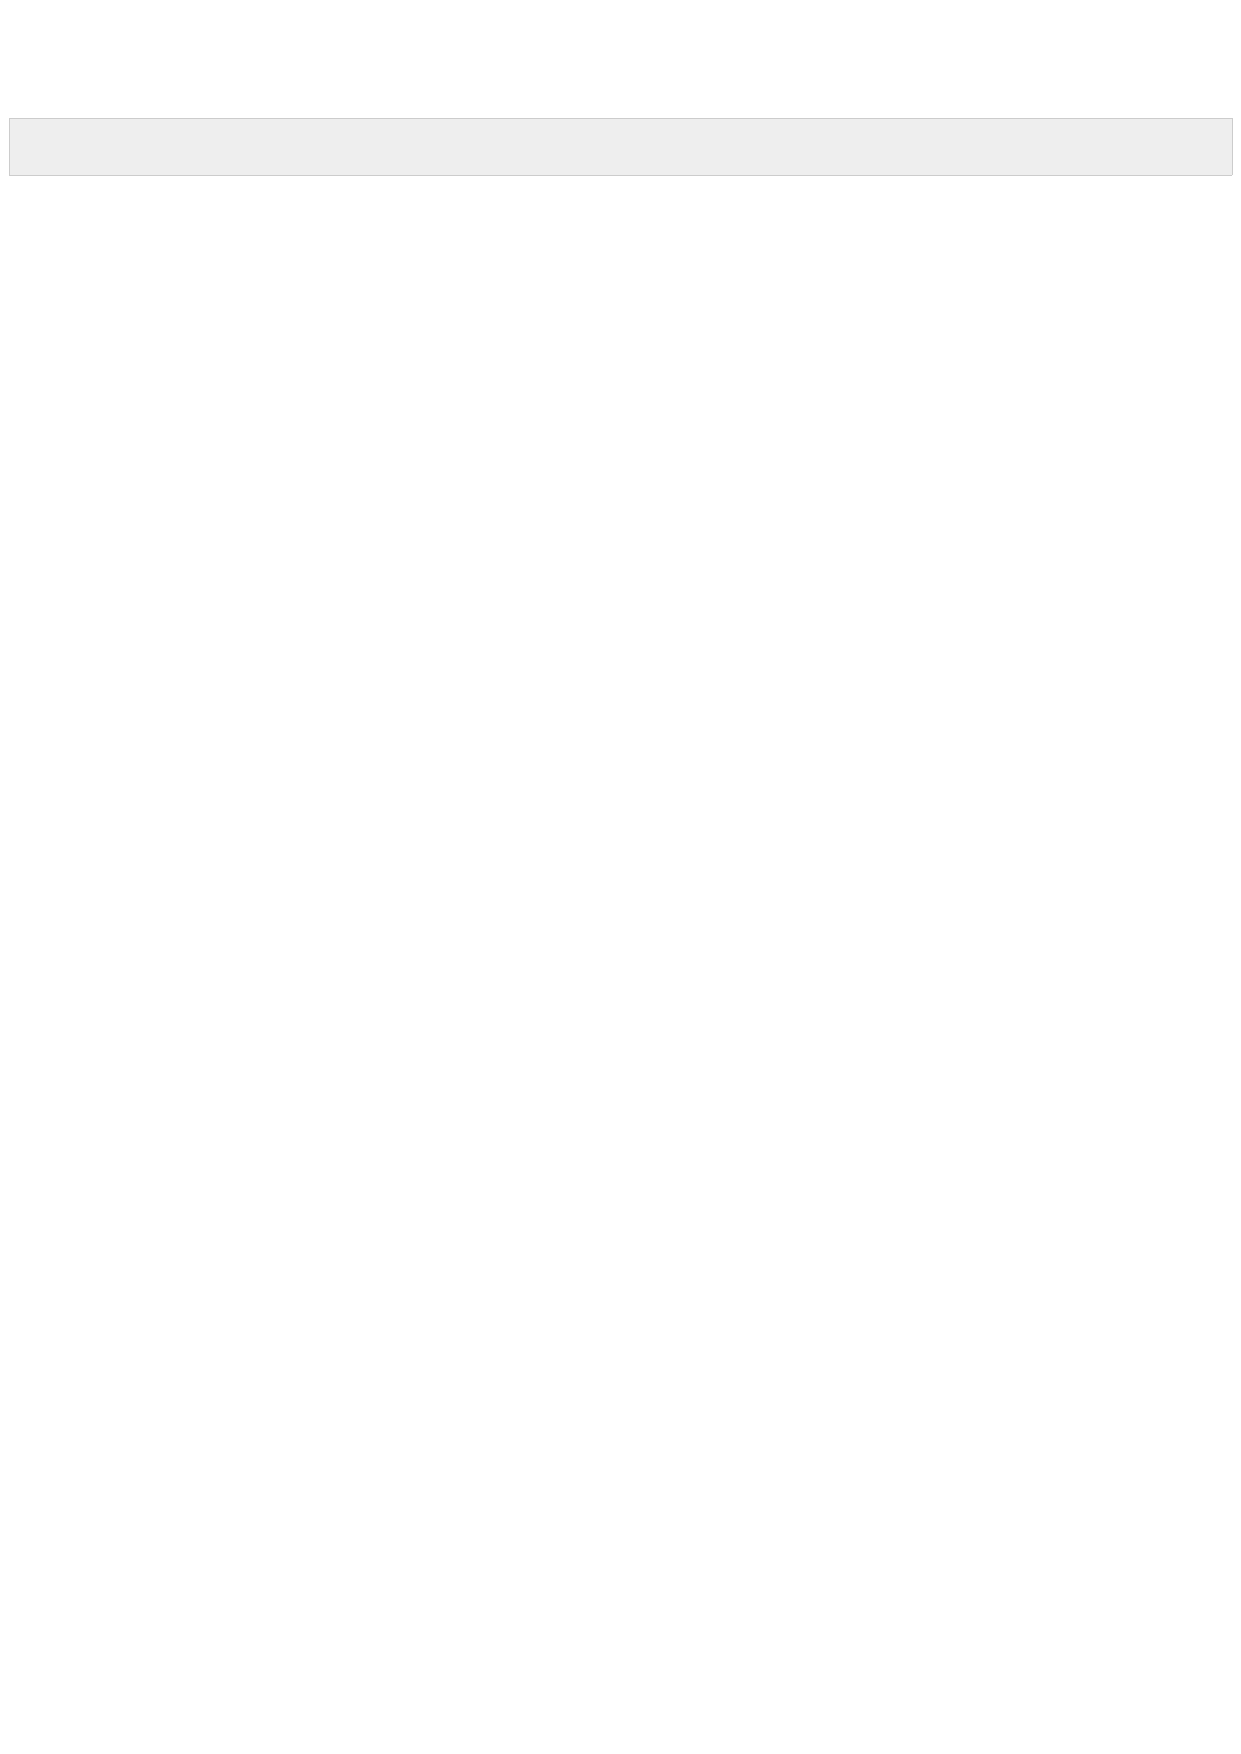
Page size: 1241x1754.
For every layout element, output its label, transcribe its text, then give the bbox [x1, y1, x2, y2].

table_cell Join Cupid @Share your experience :) Username [ ] E-mail [ ] Password [ ] University [ ] [10, 119, 1232, 175]
